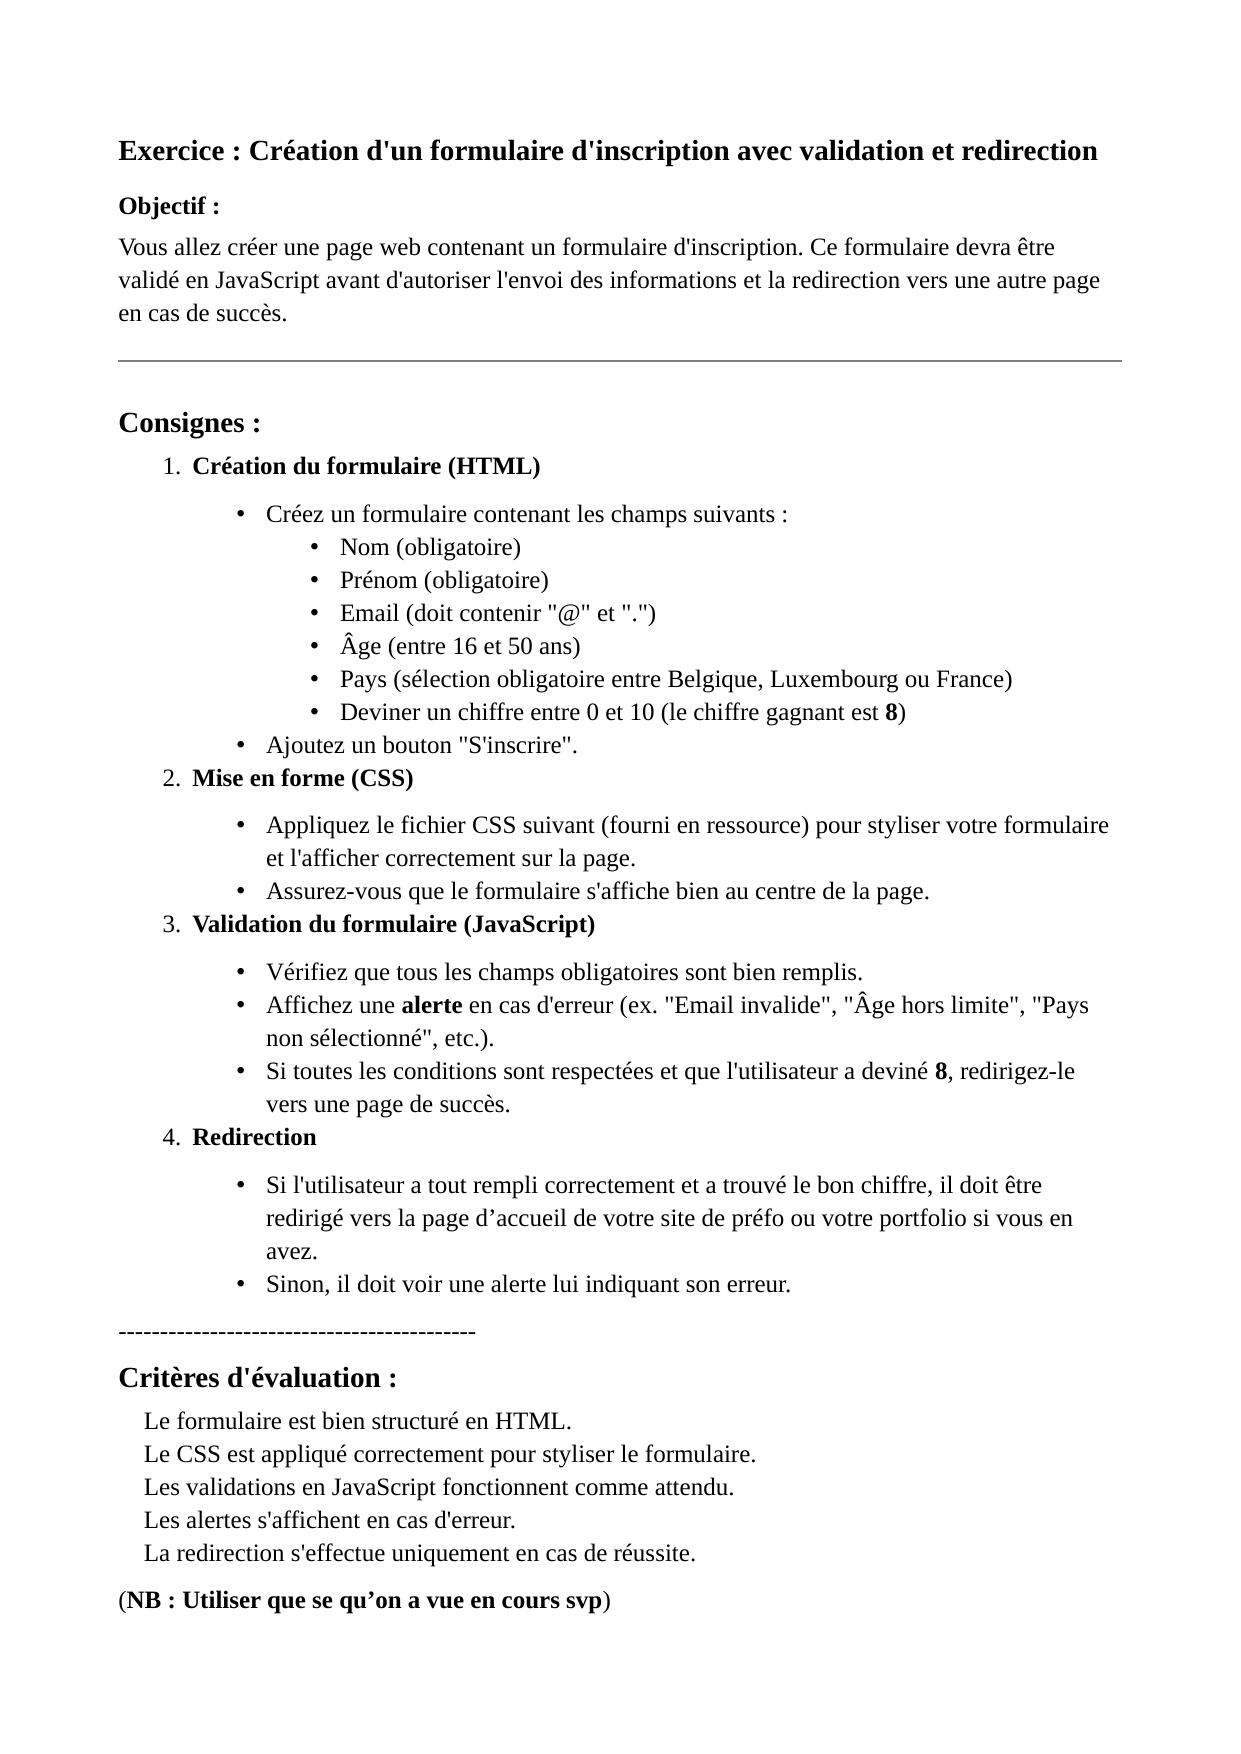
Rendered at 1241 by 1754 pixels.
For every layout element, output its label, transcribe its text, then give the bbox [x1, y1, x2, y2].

list Appliquez le fichier CSS suivant (fourni en ressource) pour styliser votre formulaire et l'afficher correctement sur la page. [236, 810, 1122, 872]
list Deviner un chiffre entre 0 et 10 (le chiffre gagnant est 8) [310, 697, 1122, 726]
list Sinon, il doit voir une alerte lui indiquant son erreur. [236, 1269, 1122, 1298]
subtitle Consignes : [118, 405, 1122, 438]
subtitle Critères d'évaluation : [118, 1360, 1122, 1393]
text ✅ Le formulaire est bien structuré en HTML. ✅ Le CSS est appliqué correctement pour styliser le formulaire. ✅ Les validations en JavaScript fonctionnent comme attendu. ✅ Les alertes s'affichent en cas d'erreur. ✅ La redirection s'effectue uniquement en cas de réussite. [118, 1406, 1122, 1567]
text ------------------------------------------- [118, 1316, 1122, 1345]
list Créez un formulaire contenant les champs suivants : [236, 499, 1122, 527]
list Nom (obligatoire) [310, 532, 1122, 560]
text Vous allez créer une page web contenant un formulaire d'inscription. Ce formulaire devra être validé en JavaScript avant d'autoriser l'envoi des informations et la redirection vers une autre page en cas de succès. [118, 232, 1122, 327]
list Ajoutez un bouton "S'inscrire". [236, 730, 1122, 758]
list Prénom (obligatoire) [310, 565, 1122, 593]
list Mise en forme (CSS) [162, 763, 1122, 792]
list Email (doit contenir "@" et ".") [310, 598, 1122, 626]
list Création du formulaire (HTML) [162, 451, 1122, 480]
list Assurez-vous que le formulaire s'affiche bien au centre de la page. [236, 876, 1122, 905]
list Validation du formulaire (JavaScript) [162, 909, 1122, 938]
text (NB : Utiliser que se qu’on a vue en cours svp) [118, 1586, 1122, 1614]
list Âge (entre 16 et 50 ans) [310, 631, 1122, 659]
list Pays (sélection obligatoire entre Belgique, Luxembourg ou France) [310, 664, 1122, 692]
list Redirection [162, 1122, 1122, 1151]
list Vérifiez que tous les champs obligatoires sont bien remplis. [236, 957, 1122, 986]
subtitle Objectif : [118, 191, 1122, 220]
list Si l'utilisateur a tout rempli correctement et a trouvé le bon chiffre, il doit être redirigé vers la page d’accueil de votre site de préfo ou votre portfolio si vous en avez. [236, 1170, 1122, 1264]
subtitle Exercice : Création d'un formulaire d'inscription avec validation et redirection [118, 133, 1122, 166]
list Affichez une alerte en cas d'erreur (ex. "Email invalide", "Âge hors limite", "Pays non sélectionné", etc.). [236, 990, 1122, 1052]
list Si toutes les conditions sont respectées et que l'utilisateur a deviné 8, redirigez-le vers une page de succès. [236, 1056, 1122, 1118]
